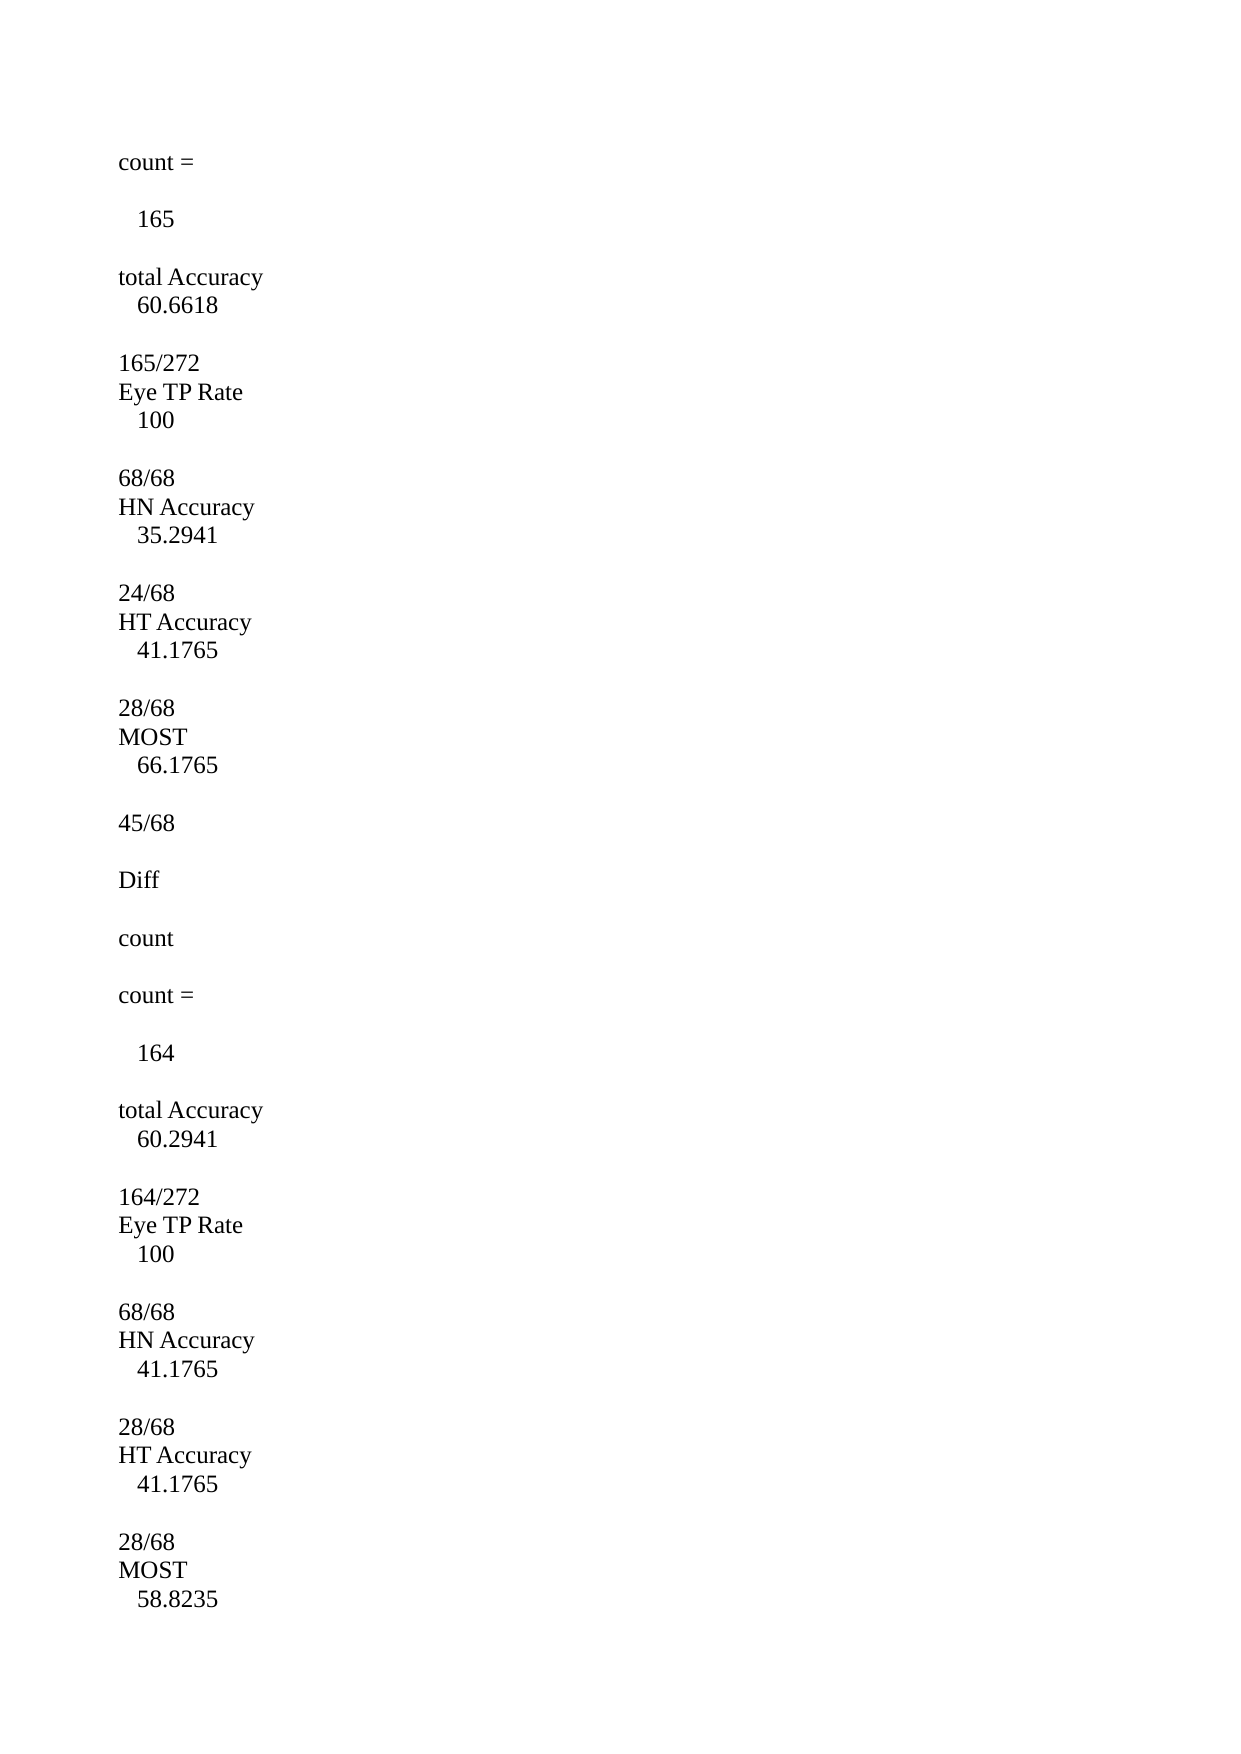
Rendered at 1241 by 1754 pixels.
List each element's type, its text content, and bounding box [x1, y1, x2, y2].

text count = [118, 147, 1122, 176]
text 35.2941 [118, 521, 1122, 549]
text HN Accuracy [118, 492, 1122, 521]
text 164 [118, 1038, 1122, 1067]
text 165 [118, 204, 1122, 233]
text Eye TP Rate [118, 1211, 1122, 1239]
text total Accuracy [118, 1096, 1122, 1124]
text count = [118, 981, 1122, 1009]
text MOST [118, 722, 1122, 751]
text 41.1765 [118, 1354, 1122, 1383]
text total Accuracy [118, 262, 1122, 291]
text 58.8235 [118, 1584, 1122, 1613]
text MOST [118, 1556, 1122, 1584]
text HT Accuracy [118, 607, 1122, 636]
text 164/272 [118, 1182, 1122, 1211]
text Eye TP Rate [118, 377, 1122, 406]
text 24/68 [118, 578, 1122, 607]
text 28/68 [118, 1412, 1122, 1441]
text 41.1765 [118, 1469, 1122, 1498]
text 68/68 [118, 463, 1122, 492]
text 60.2941 [118, 1124, 1122, 1153]
text 100 [118, 406, 1122, 434]
text 165/272 [118, 348, 1122, 377]
text count [118, 923, 1122, 952]
text 45/68 [118, 808, 1122, 837]
text 28/68 [118, 693, 1122, 722]
text 100 [118, 1239, 1122, 1268]
text Diff [118, 866, 1122, 894]
text 60.6618 [118, 291, 1122, 319]
text 41.1765 [118, 636, 1122, 664]
text HN Accuracy [118, 1326, 1122, 1354]
text HT Accuracy [118, 1441, 1122, 1469]
text 68/68 [118, 1297, 1122, 1326]
text 28/68 [118, 1527, 1122, 1556]
text 66.1765 [118, 751, 1122, 779]
